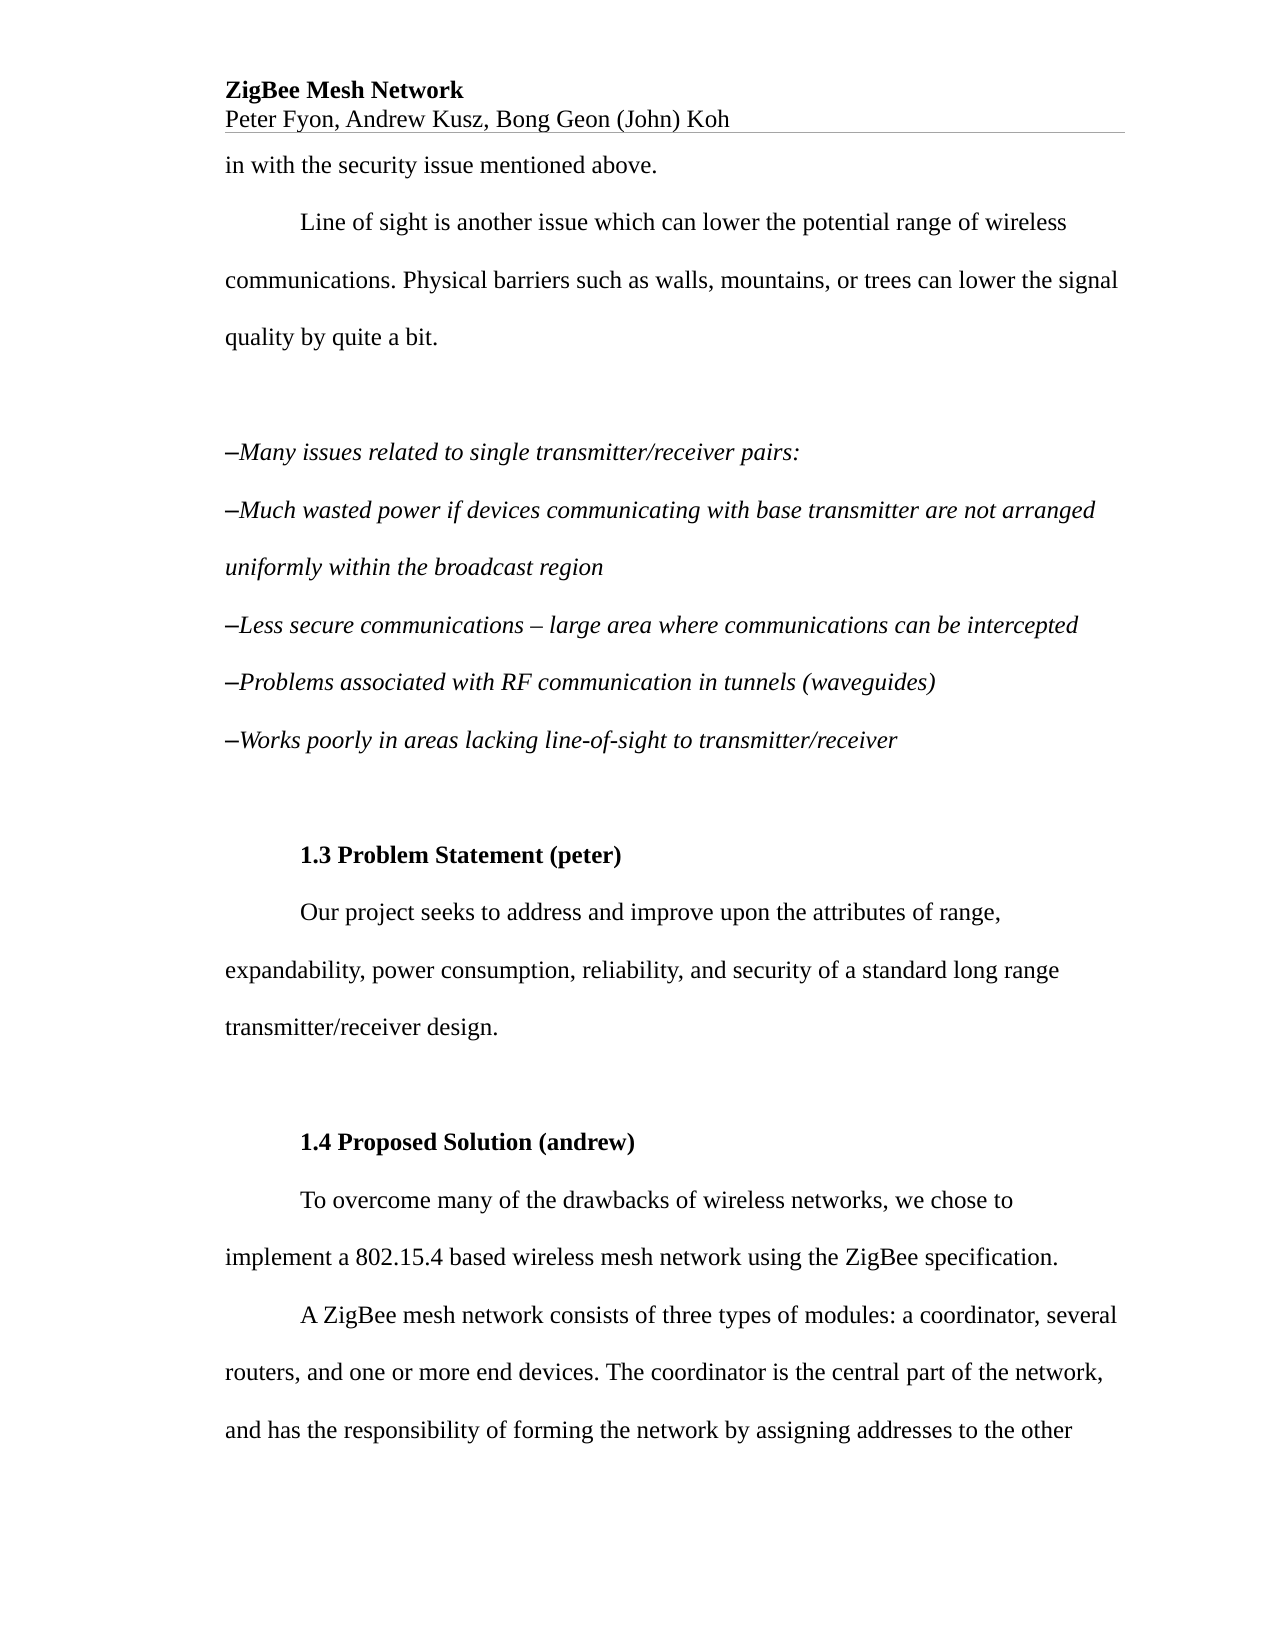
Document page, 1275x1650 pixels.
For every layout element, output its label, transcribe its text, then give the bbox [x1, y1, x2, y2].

list Works poorly in areas lacking line-of-sight to transmitter/receiver [225, 725, 1125, 754]
text 1.4 Proposed Solution (andrew) [225, 1127, 1125, 1156]
text Our project seeks to address and improve upon the attributes of range, expandability, power consumption, reliability, and security of a standard long range transmitter/receiver design. [225, 897, 1125, 1041]
list Less secure communications – large area where communications can be intercepted [225, 610, 1125, 639]
list Much wasted power if devices communicating with base transmitter are not arranged uniformly within the broadcast region [225, 495, 1125, 581]
text To overcome many of the drawbacks of wireless networks, we chose to implement a 802.15.4 based wireless mesh network using the ZigBee specification. [225, 1185, 1125, 1271]
list Problems associated with RF communication in tunnels (waveguides) [225, 667, 1125, 696]
list Many issues related to single transmitter/receiver pairs: [225, 437, 1125, 466]
text Line of sight is another issue which can lower the potential range of wireless communications. Physical barriers such as walls, mountains, or trees can lower the signal quality by quite a bit. [225, 207, 1125, 351]
text in with the security issue mentioned above. [225, 150, 1125, 179]
text A ZigBee mesh network consists of three types of modules: a coordinator, several routers, and one or more end devices. The coordinator is the central part of the network, and has the responsibility of forming the network by assigning addresses to the other [225, 1300, 1125, 1444]
text 1.3 Problem Statement (peter) [225, 840, 1125, 869]
